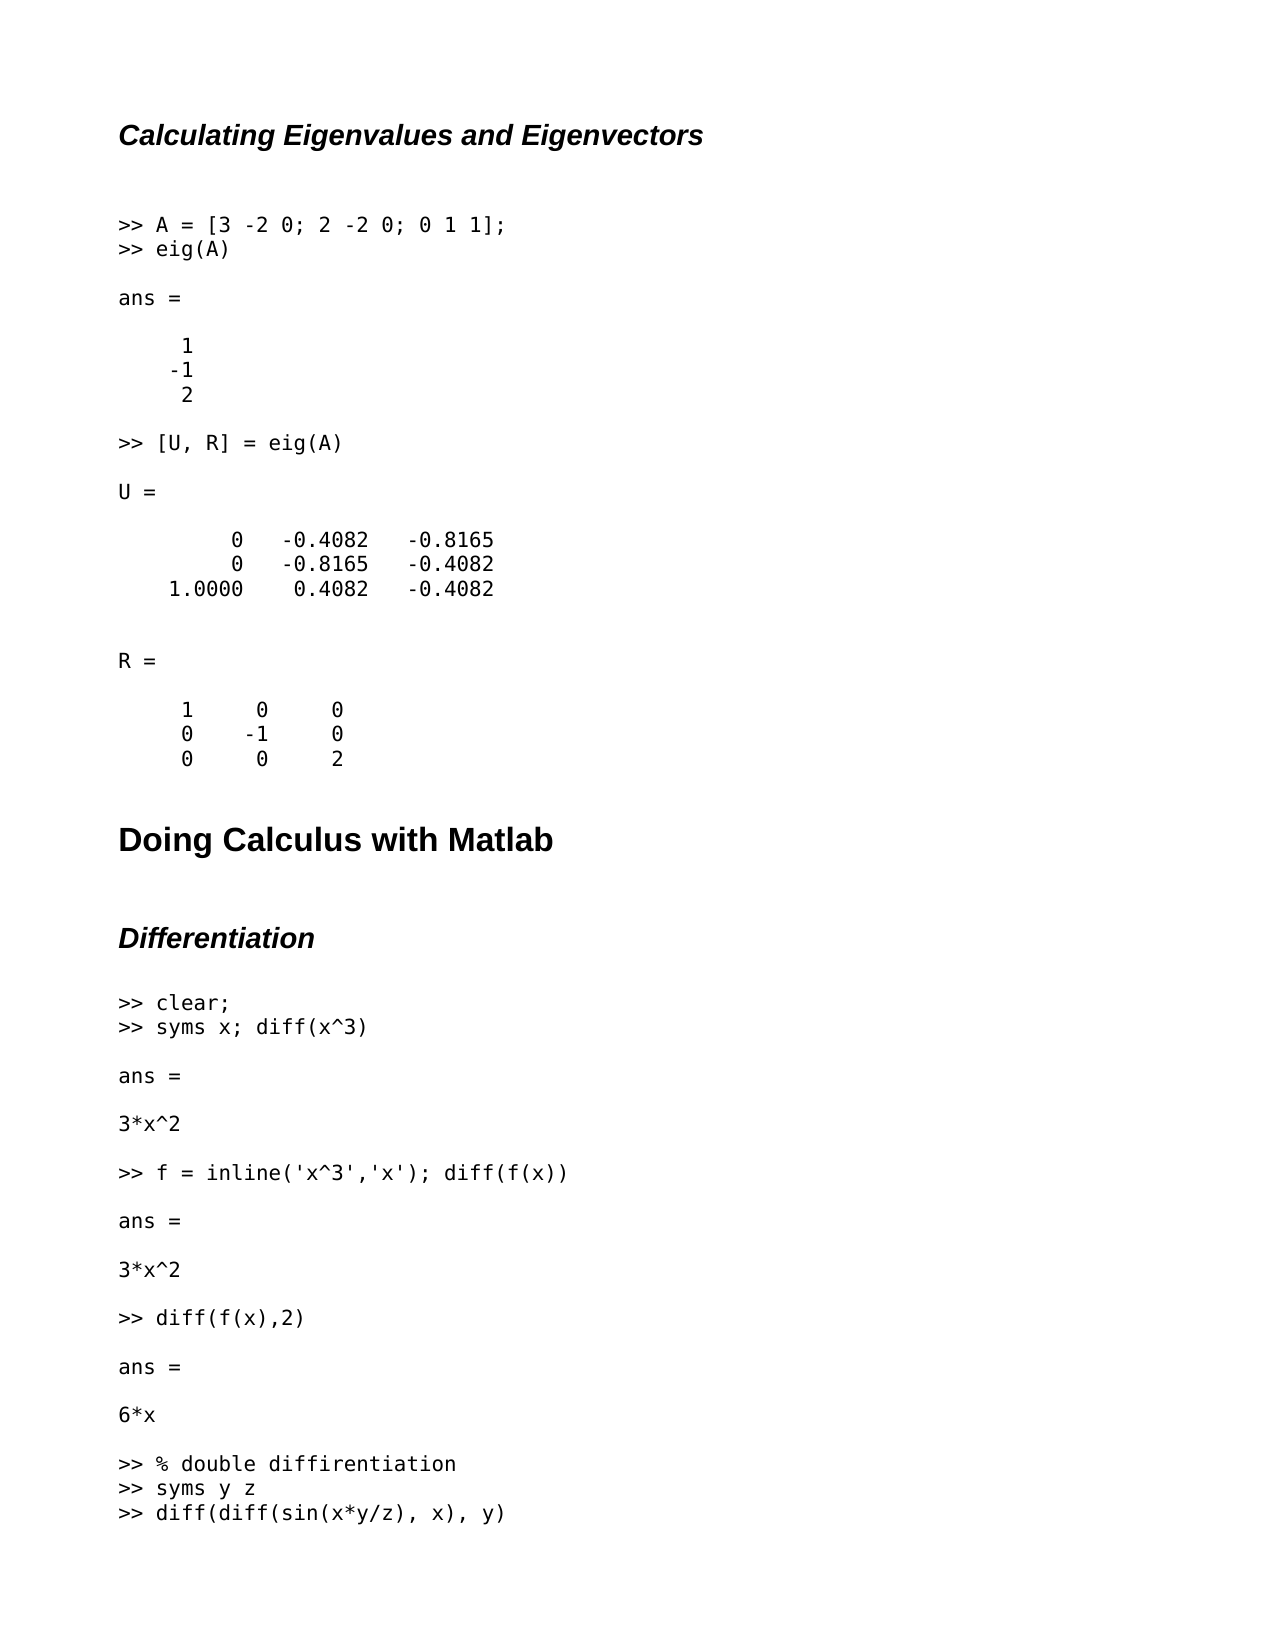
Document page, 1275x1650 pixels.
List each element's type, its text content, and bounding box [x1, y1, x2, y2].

text >> eig(A) [118, 237, 1157, 261]
text 1.0000 0.4082 -0.4082 [118, 577, 1157, 601]
text U = [118, 480, 1157, 504]
text >> syms x; diff(x^3) [118, 1015, 1157, 1039]
text ans = [118, 286, 1157, 310]
text -1 [118, 358, 1157, 383]
subtitle Doing Calculus with Matlab [118, 820, 1157, 859]
text >> [U, R] = eig(A) [118, 431, 1157, 455]
text 1 [118, 334, 1157, 358]
text ans = [118, 1355, 1157, 1379]
text 3*x^2 [118, 1112, 1157, 1137]
text 0 -0.8165 -0.4082 [118, 552, 1157, 577]
text 0 -0.4082 -0.8165 [118, 528, 1157, 552]
text 0 0 2 [118, 747, 1157, 771]
text 6*x [118, 1403, 1157, 1428]
text 2 [118, 383, 1157, 407]
text 0 -1 0 [118, 722, 1157, 747]
text >> f = inline('x^3','x'); diff(f(x)) [118, 1161, 1157, 1185]
text >> diff(diff(sin(x*y/z), x), y) [118, 1501, 1157, 1525]
text 1 0 0 [118, 698, 1157, 722]
subtitle Calculating Eigenvalues and Eigenvectors [118, 118, 1157, 152]
subtitle Differentiation [118, 921, 1157, 954]
text >> diff(f(x),2) [118, 1306, 1157, 1331]
text R = [118, 649, 1157, 674]
text >> syms y z [118, 1476, 1157, 1501]
text ans = [118, 1209, 1157, 1234]
text >> % double diffirentiation [118, 1452, 1157, 1476]
text ans = [118, 1064, 1157, 1088]
text 3*x^2 [118, 1258, 1157, 1282]
text >> A = [3 -2 0; 2 -2 0; 0 1 1]; [118, 213, 1157, 237]
text >> clear; [118, 991, 1157, 1015]
